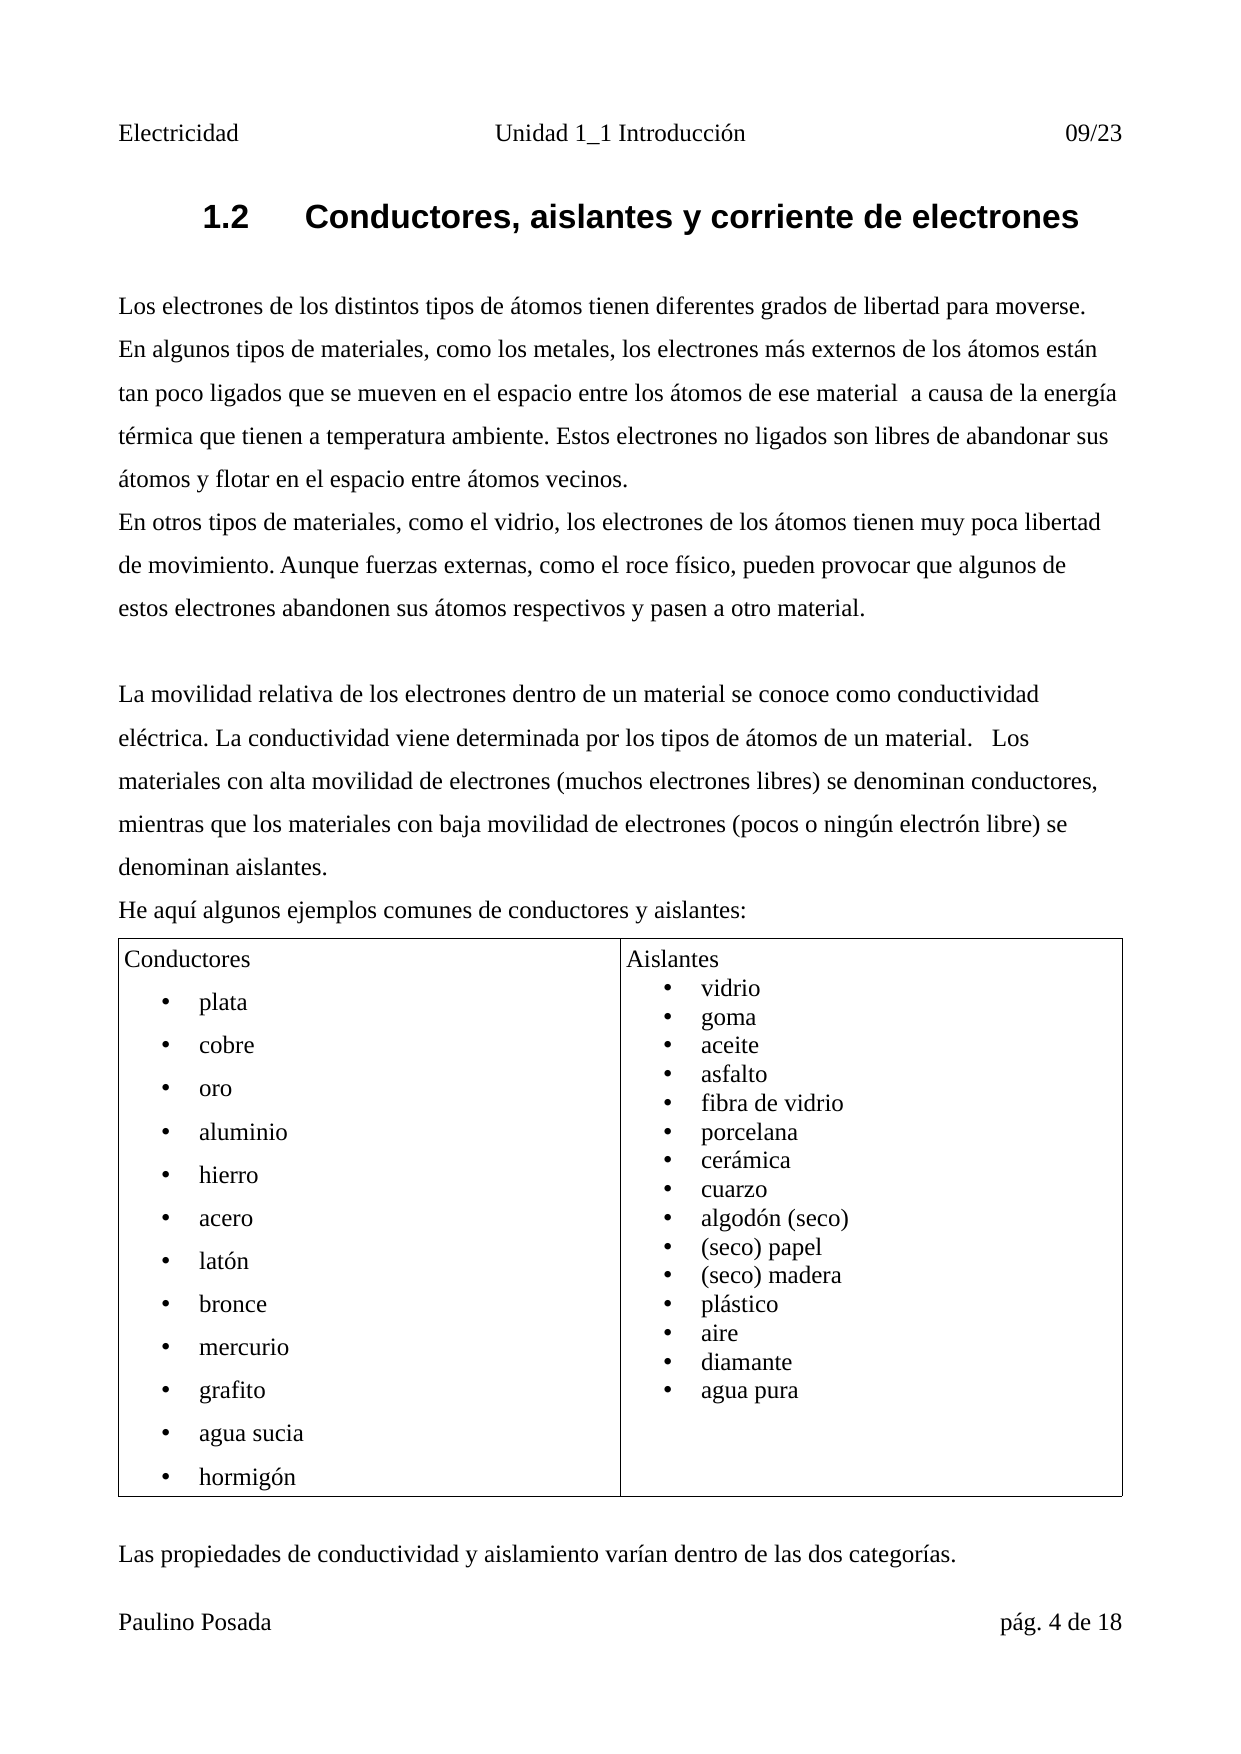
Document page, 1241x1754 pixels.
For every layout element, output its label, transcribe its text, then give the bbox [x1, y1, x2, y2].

text En algunos tipos de materiales, como los metales, los electrones más externos de los átomos están tan poco ligados que se mueven en el espacio entre los átomos de ese material a causa de la energía térmica que tienen a temperatura ambiente. Estos electrones no ligados son libres de abandonar sus átomos y flotar en el espacio entre átomos vecinos. [118, 334, 1122, 493]
text mientras que los materiales con baja movilidad de electrones (pocos o ningún electrón libre) se denominan aislantes. [118, 809, 1122, 881]
text En otros tipos de materiales, como el vidrio, los electrones de los átomos tienen muy poca libertad de movimiento. Aunque fuerzas externas, como el roce físico, pueden provocar que algunos de estos electrones abandonen sus átomos respectivos y pasen a otro material. [118, 507, 1122, 622]
text He aquí algunos ejemplos comunes de conductores y aislantes: [118, 895, 1122, 924]
table_header Conductores plata cobre oro aluminio hierro acero latón bronce mercurio grafito agua sucia hormigón [119, 939, 620, 1496]
text Las propiedades de conductividad y aislamiento varían dentro de las dos categorías. [118, 1539, 1122, 1568]
text La movilidad relativa de los electrones dentro de un material se conoce como conductividad eléctrica. La conductividad viene determinada por los tipos de átomos de un material. Los materiales con alta movilidad de electrones (muchos electrones libres) se denominan conductores, [118, 679, 1122, 794]
subtitle Conductores, aislantes y corriente de electrones [193, 197, 1122, 236]
text Los electrones de los distintos tipos de átomos tienen diferentes grados de libertad para moverse. [118, 291, 1122, 320]
table_header Aislantes vidrio goma aceite asfalto fibra de vidrio porcelana cerámica cuarzo algodón (seco) (seco) papel (seco) madera plástico aire diamante agua pura [621, 939, 1122, 1496]
